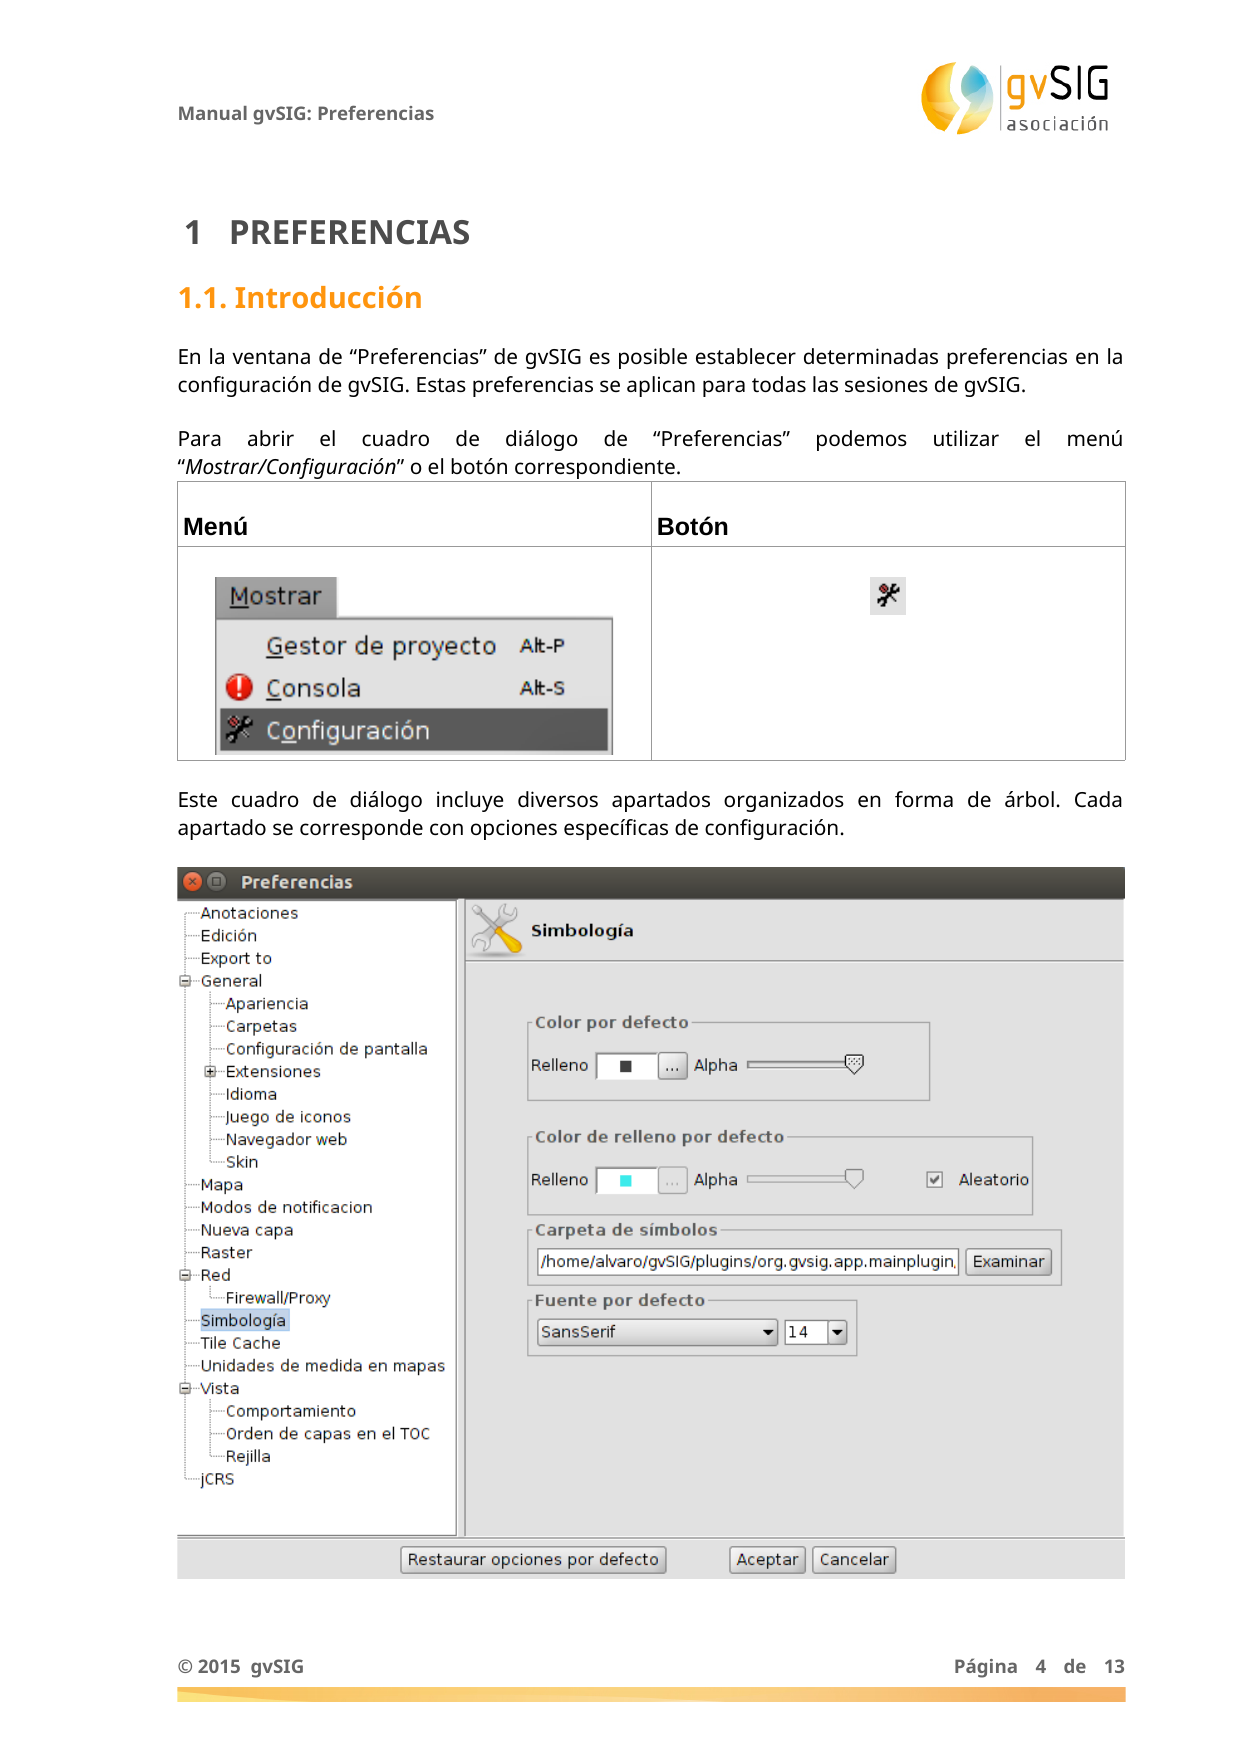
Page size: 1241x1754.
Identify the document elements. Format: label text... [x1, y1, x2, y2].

picture [215, 577, 614, 755]
picture [870, 577, 906, 615]
picture [177, 867, 1125, 1579]
table_header Botón [652, 482, 1125, 546]
table_cell [652, 547, 1125, 760]
text En la ventana de “Preferencias” de gvSIG es posible establecer determinadas preferencias en la configuración de gvSIG. Estas preferencias se aplican para todas las sesiones de gvSIG. [177, 342, 1125, 399]
picture [902, 47, 1122, 148]
text Este cuadro de diálogo incluye diversos apartados organizados en forma de árbol. Cada apartado se corresponde con opciones específicas de configuración. [177, 785, 1125, 842]
text Para abrir el cuadro de diálogo de “Preferencias” podemos utilizar el menú “Mostrar/Configuración” o el botón correspondiente. [177, 424, 1125, 481]
subtitle preferencias [183, 208, 1125, 254]
picture [177, 1687, 1126, 1702]
table_header Menú [178, 482, 651, 546]
table_cell [178, 547, 651, 760]
subtitle 1.1. Introducción [177, 277, 1125, 317]
